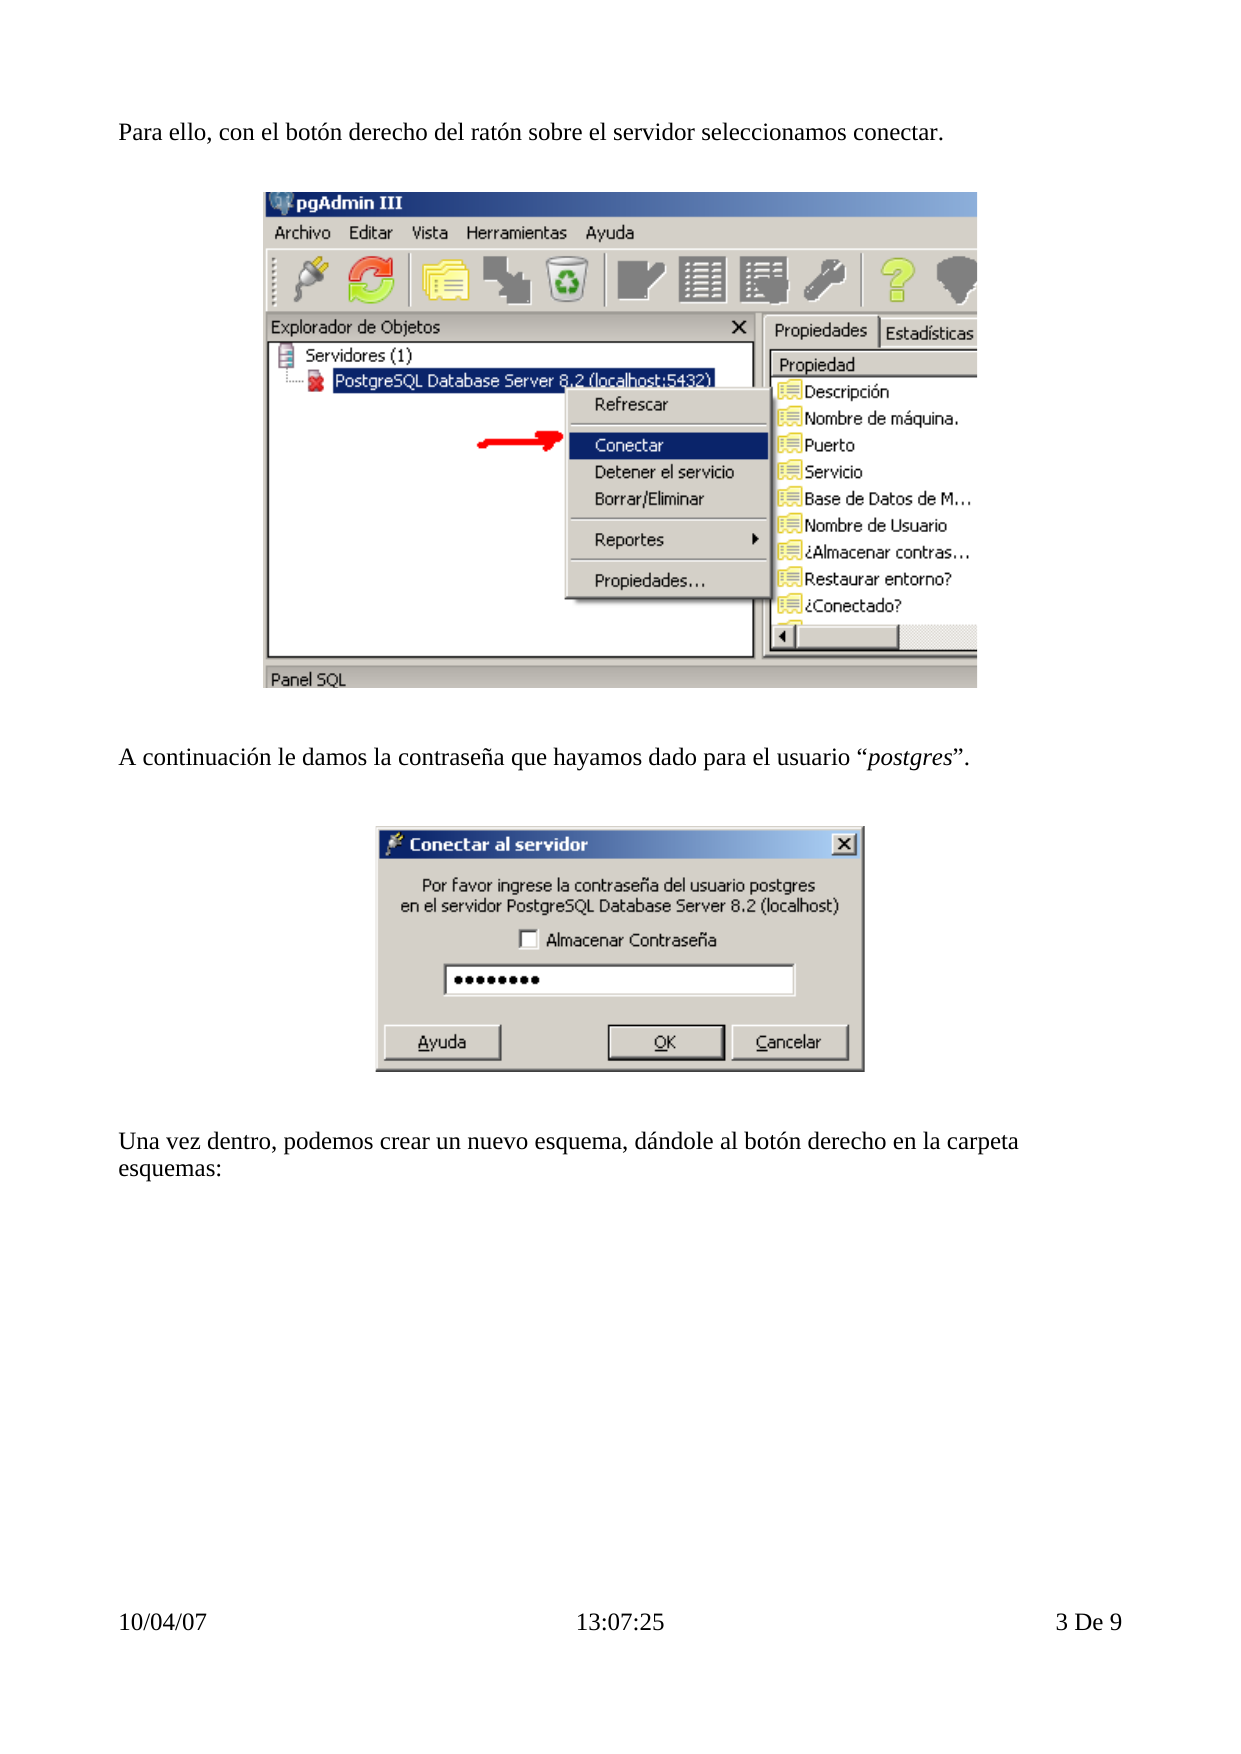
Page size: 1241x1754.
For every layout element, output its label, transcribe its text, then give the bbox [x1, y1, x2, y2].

text Para ello, con el botón derecho del ratón sobre el servidor seleccionamos conectar. [118, 118, 1122, 146]
text Una vez dentro, podemos crear un nuevo esquema, dándole al botón derecho en la carpeta esquemas: [118, 1127, 1122, 1182]
text A continuación le damos la contraseña que hayamos dado para el usuario “postgres”. [118, 743, 1122, 771]
picture [375, 826, 865, 1072]
